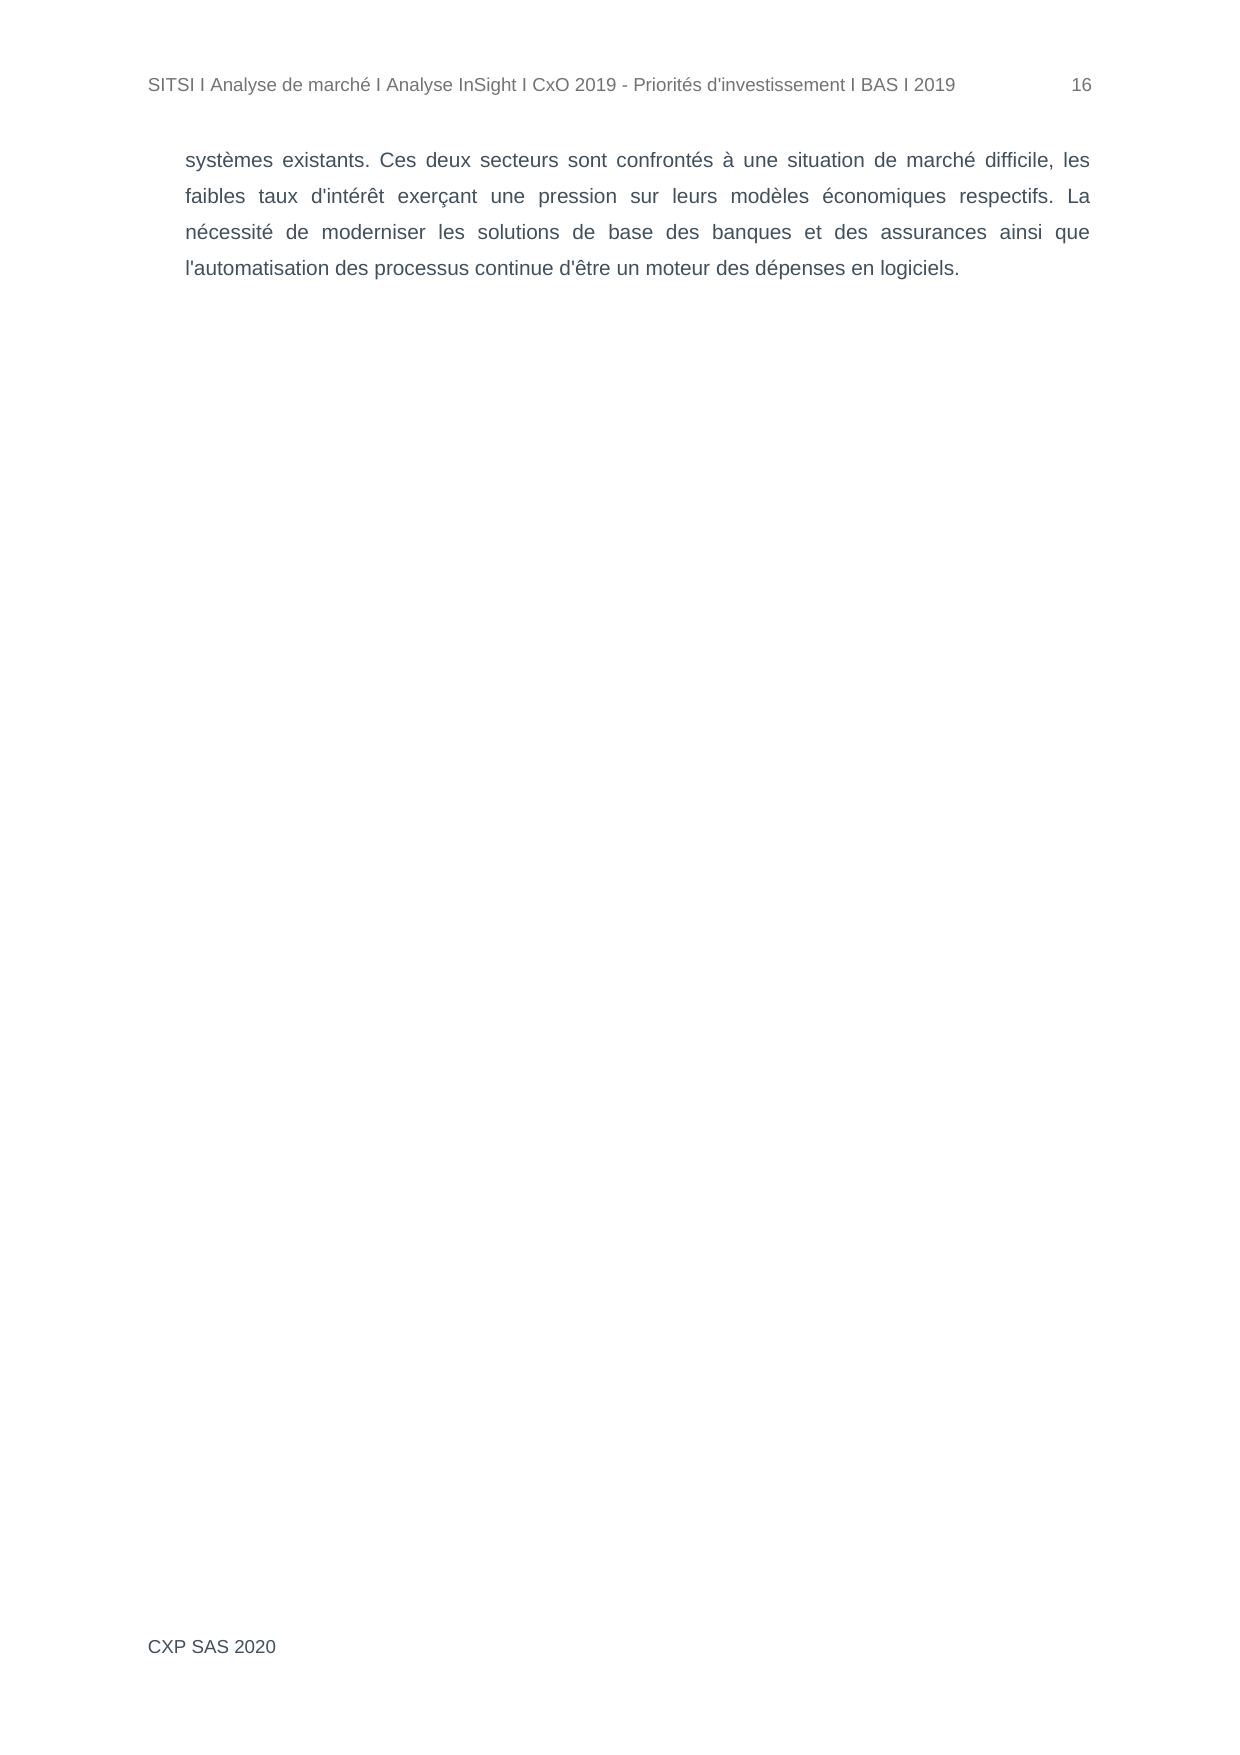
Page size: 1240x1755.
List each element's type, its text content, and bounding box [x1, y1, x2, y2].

list systèmes existants. Ces deux secteurs sont confrontés à une situation de marché difficile, les faibles taux d'intérêt exerçant une pression sur leurs modèles économiques respectifs. La nécessité de moderniser les solutions de base des banques et des assurances ainsi que l'automatisation des processus continue d'être un moteur des dépenses en logiciels. [148, 148, 1092, 279]
